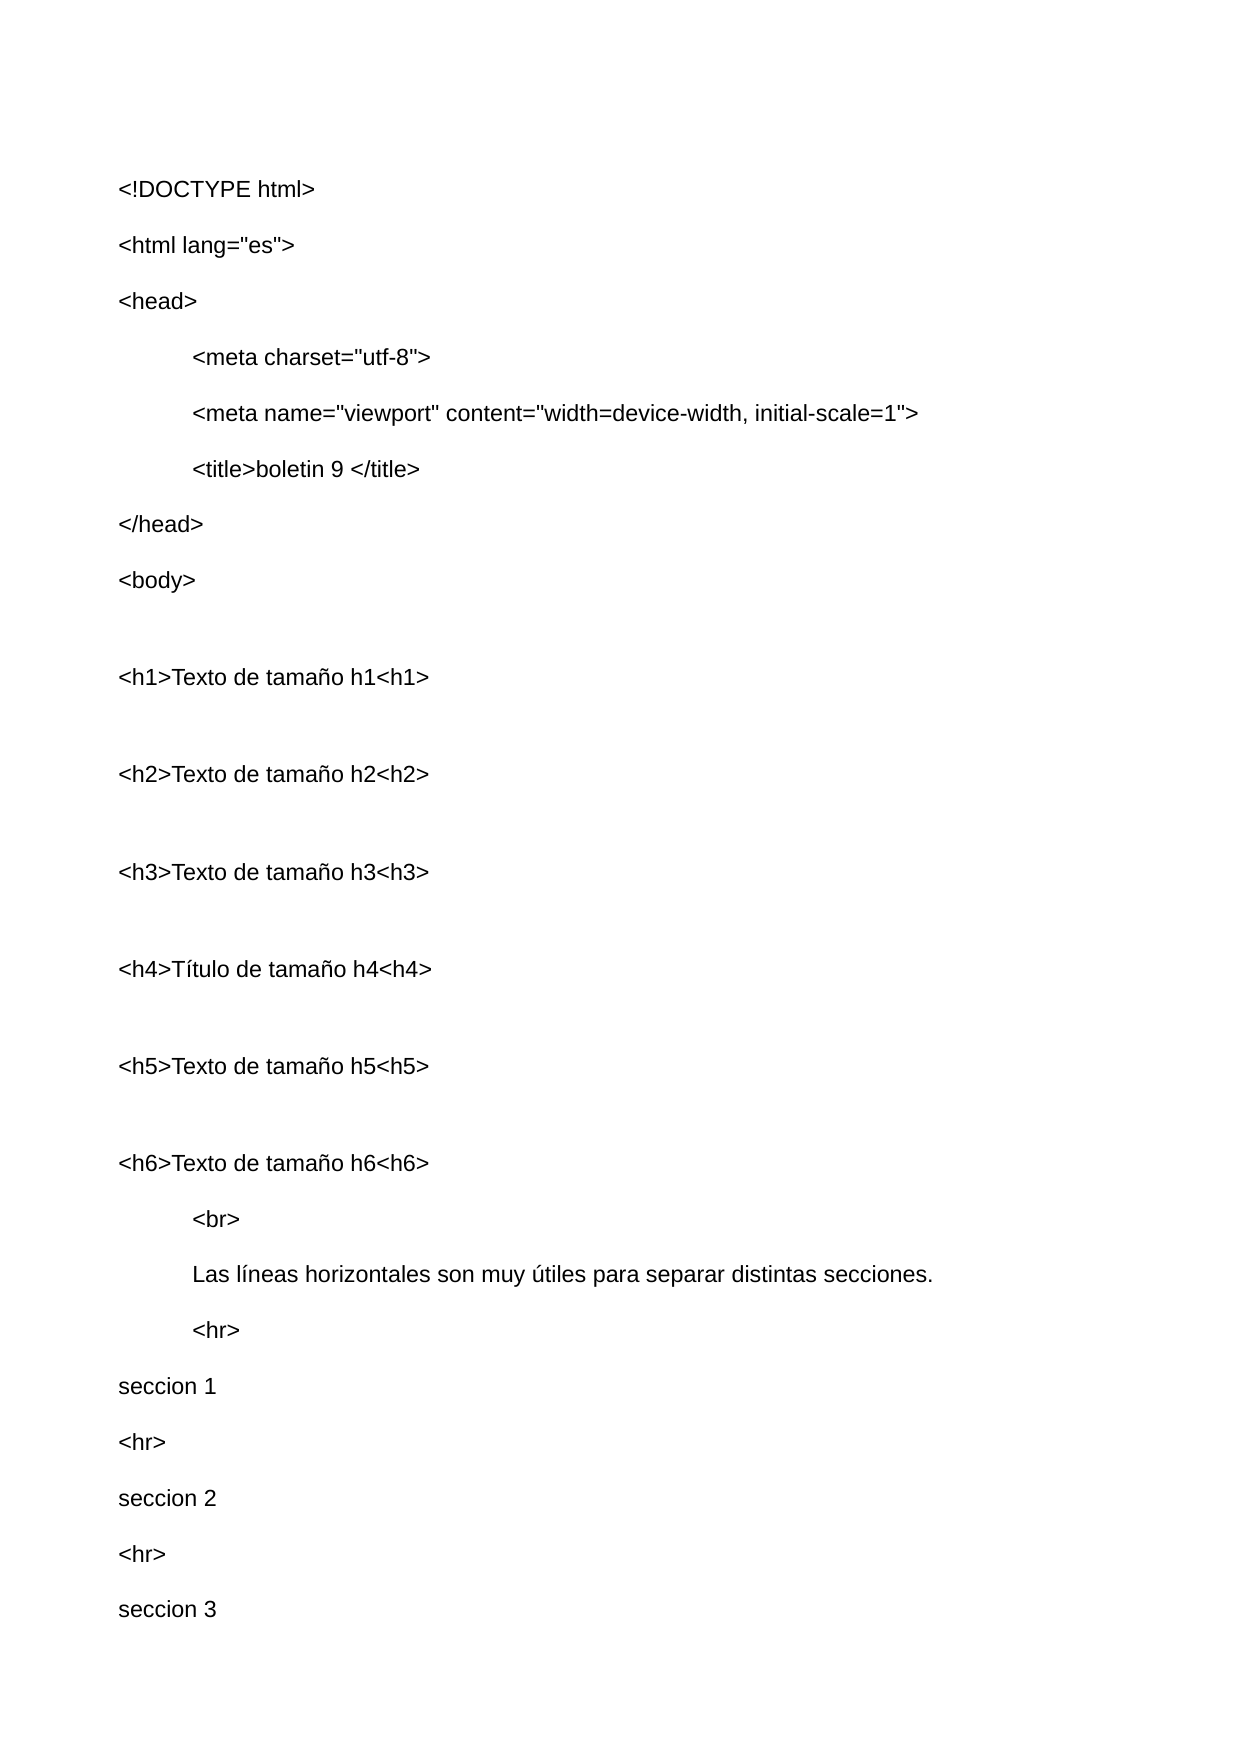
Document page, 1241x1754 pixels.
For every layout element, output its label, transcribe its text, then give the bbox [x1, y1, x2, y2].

text <hr> [118, 1300, 1122, 1343]
text <h6>Texto de tamaño h6<h6> [118, 1133, 1122, 1176]
text seccion 2 [118, 1468, 1122, 1511]
text <!DOCTYPE html> [118, 159, 1122, 203]
text <h3>Texto de tamaño h3<h3> [118, 841, 1122, 885]
text <h4>Título de tamaño h4<h4> [118, 938, 1122, 982]
text <br> [118, 1188, 1122, 1232]
text <h2>Texto de tamaño h2<h2> [118, 744, 1122, 788]
text <h1>Texto de tamaño h1<h1> [118, 647, 1122, 691]
text <hr> [118, 1412, 1122, 1455]
text <h5>Texto de tamaño h5<h5> [118, 1036, 1122, 1079]
text <head> [118, 271, 1122, 314]
text seccion 1 [118, 1356, 1122, 1399]
text <meta charset="utf-8"> [118, 327, 1122, 370]
text <body> [118, 550, 1122, 593]
text Las líneas horizontales son muy útiles para separar distintas secciones. [118, 1244, 1122, 1288]
text <hr> [118, 1523, 1122, 1567]
text </head> [118, 494, 1122, 538]
text <meta name="viewport" content="width=device-width, initial-scale=1"> [118, 383, 1122, 426]
text <title>boletin 9 </title> [118, 438, 1122, 482]
text <html lang="es"> [118, 215, 1122, 258]
text seccion 3 [118, 1579, 1122, 1623]
